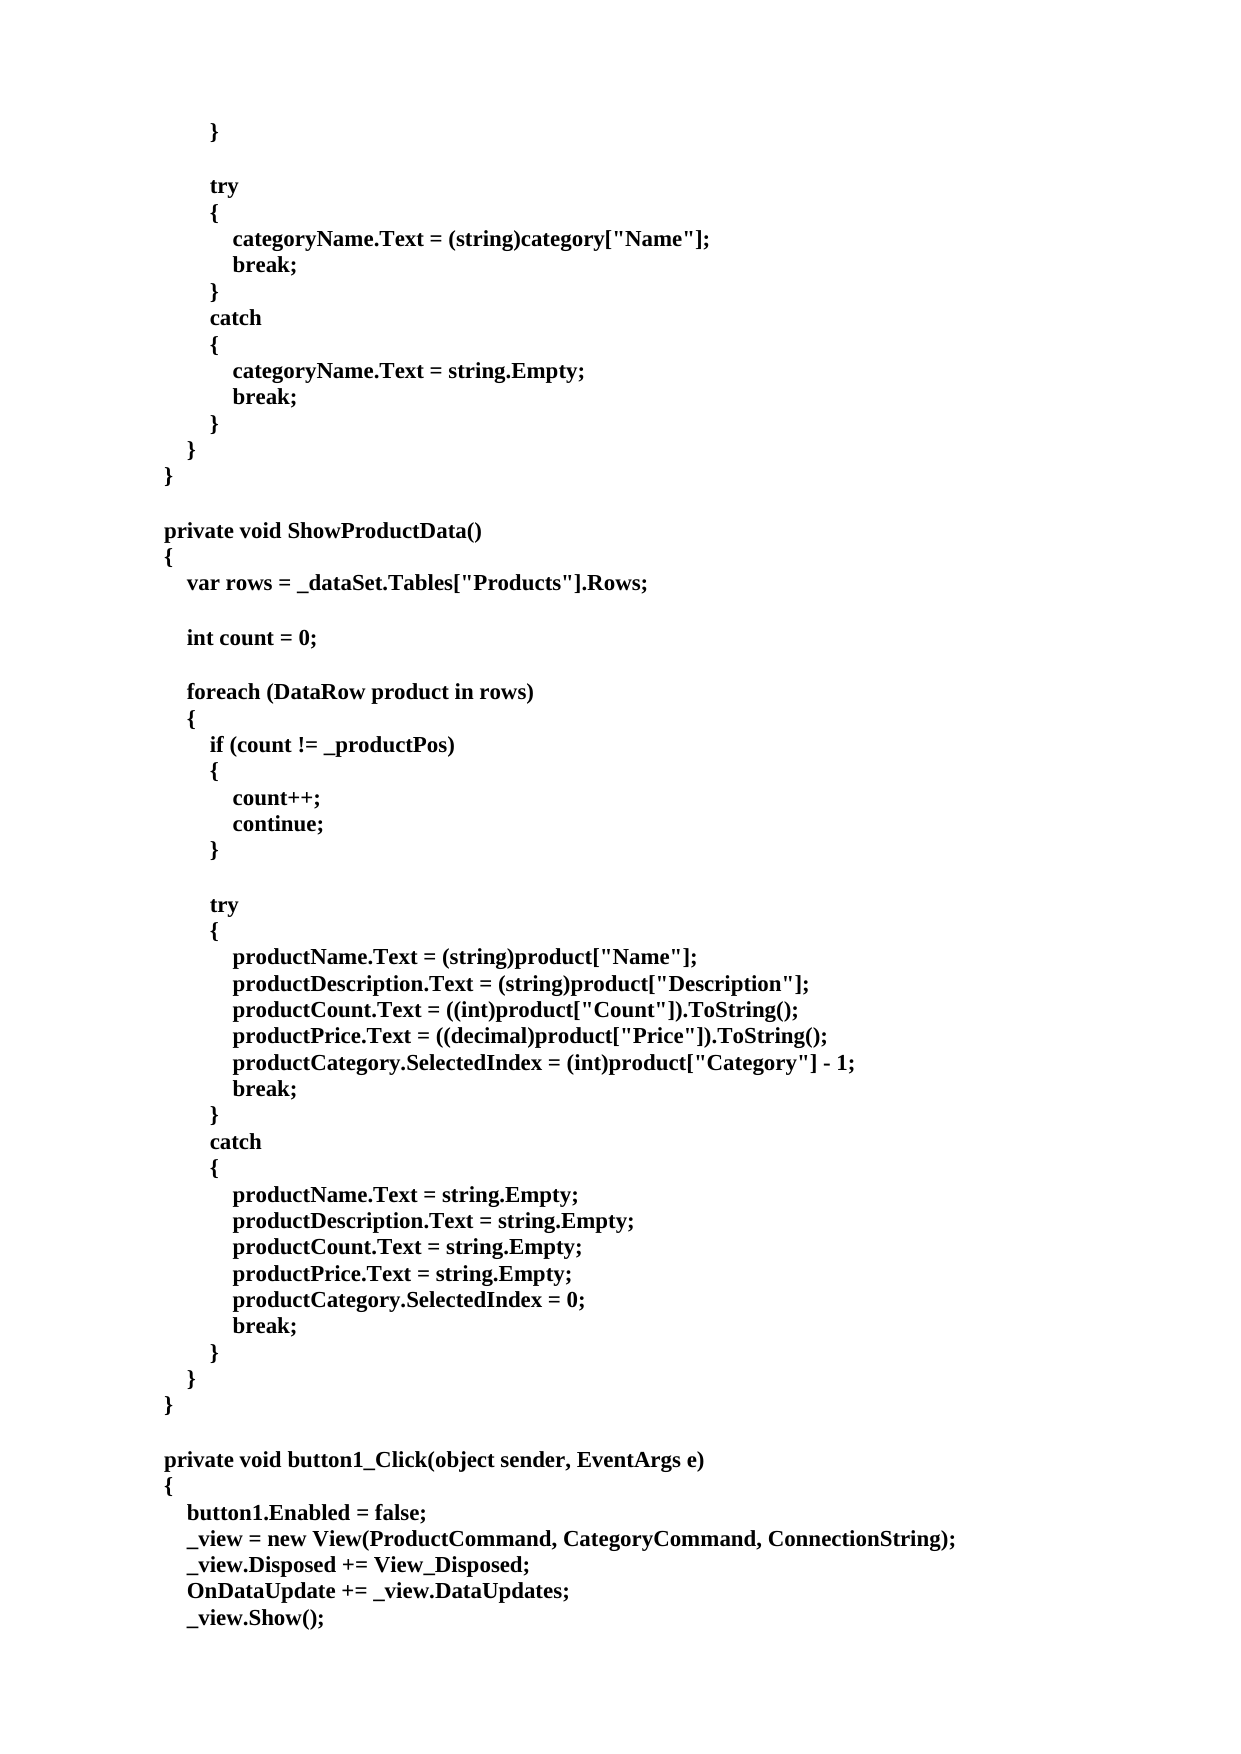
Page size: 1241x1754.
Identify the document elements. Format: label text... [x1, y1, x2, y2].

text { [118, 704, 1122, 731]
text { [118, 1154, 1122, 1181]
text break; [118, 383, 1122, 410]
text OnDataUpdate += _view.DataUpdates; [118, 1578, 1122, 1604]
text foreach (DataRow product in rows) [118, 678, 1122, 704]
text } [118, 462, 1122, 489]
text catch [118, 304, 1122, 331]
text { [118, 757, 1122, 784]
text _view = new View(ProductCommand, CategoryCommand, ConnectionString); [118, 1525, 1122, 1551]
text { [118, 543, 1122, 569]
text break; [118, 1312, 1122, 1339]
text } [118, 1102, 1122, 1128]
text } [118, 836, 1122, 863]
text int count = 0; [118, 624, 1122, 650]
text categoryName.Text = string.Empty; [118, 357, 1122, 383]
text private void ShowProductData() [118, 517, 1122, 543]
text break; [118, 1075, 1122, 1102]
text { [118, 917, 1122, 943]
text } [118, 436, 1122, 462]
text var rows = _dataSet.Tables["Products"].Rows; [118, 569, 1122, 596]
text if (count != _productPos) [118, 731, 1122, 757]
text } [118, 1391, 1122, 1418]
text { [118, 199, 1122, 225]
text button1.Enabled = false; [118, 1498, 1122, 1525]
text productName.Text = (string)product["Name"]; [118, 943, 1122, 970]
text productPrice.Text = ((decimal)product["Price"]).ToString(); [118, 1022, 1122, 1049]
text _view.Disposed += View_Disposed; [118, 1551, 1122, 1578]
text productCount.Text = ((int)product["Count"]).ToString(); [118, 996, 1122, 1022]
text productCategory.SelectedIndex = 0; [118, 1286, 1122, 1312]
text productCategory.SelectedIndex = (int)product["Category"] - 1; [118, 1049, 1122, 1075]
text productName.Text = string.Empty; [118, 1181, 1122, 1207]
text private void button1_Click(object sender, EventArgs e) [118, 1446, 1122, 1472]
text productDescription.Text = string.Empty; [118, 1207, 1122, 1233]
text } [118, 118, 1122, 144]
text productPrice.Text = string.Empty; [118, 1260, 1122, 1286]
text break; [118, 252, 1122, 278]
text catch [118, 1128, 1122, 1154]
text continue; [118, 810, 1122, 836]
text categoryName.Text = (string)category["Name"]; [118, 225, 1122, 252]
text _view.Show(); [118, 1604, 1122, 1630]
text } [118, 410, 1122, 436]
text try [118, 172, 1122, 199]
text { [118, 331, 1122, 357]
text productDescription.Text = (string)product["Description"]; [118, 970, 1122, 996]
text { [118, 1472, 1122, 1498]
text count++; [118, 784, 1122, 810]
text try [118, 891, 1122, 917]
text } [118, 1339, 1122, 1365]
text } [118, 1365, 1122, 1391]
text productCount.Text = string.Empty; [118, 1233, 1122, 1260]
text } [118, 278, 1122, 304]
